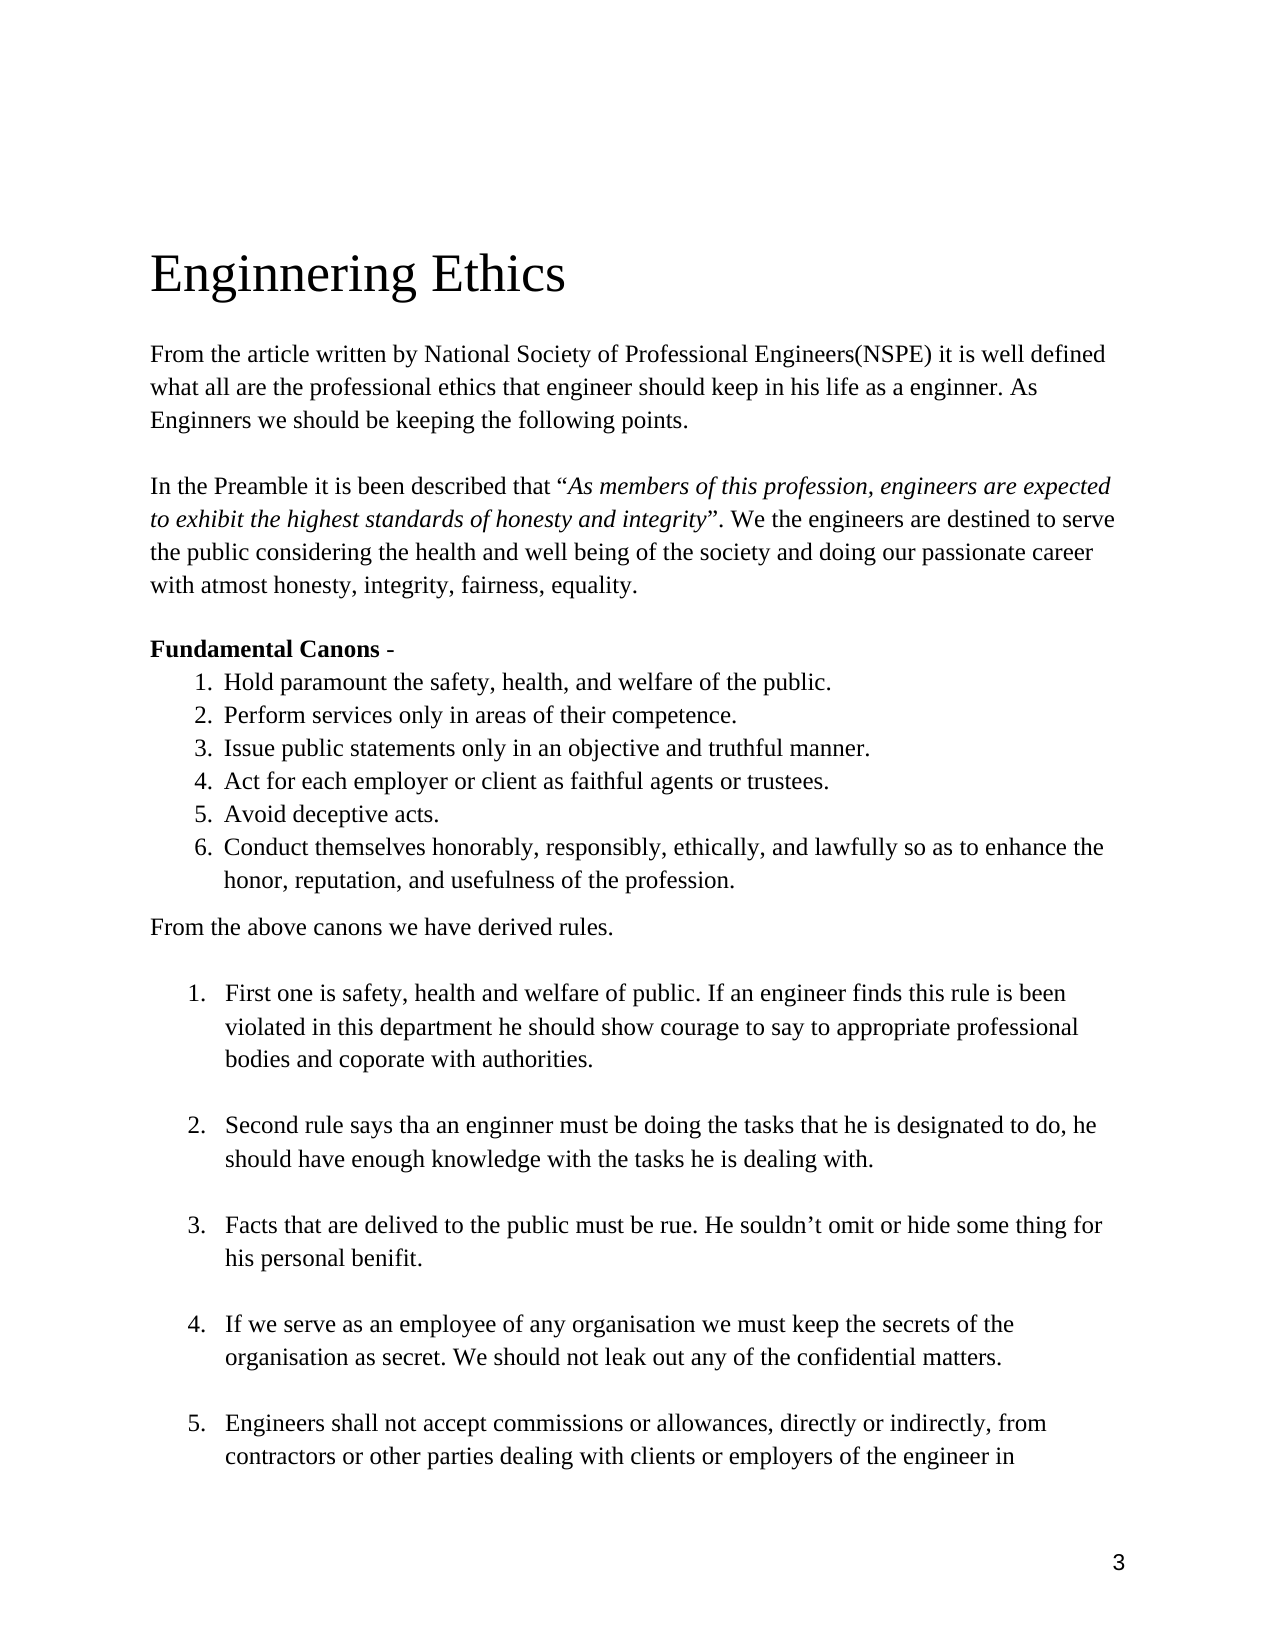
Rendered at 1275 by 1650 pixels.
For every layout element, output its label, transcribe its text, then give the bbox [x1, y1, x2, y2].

list Act for each employer or client as faithful agents or trustees. [194, 766, 1125, 794]
list If we serve as an employee of any organisation we must keep the secrets of the organisation as secret. We should not leak out any of the confidential matters. [187, 1309, 1125, 1371]
list Conduct themselves honorably, responsibly, ethically, and lawfully so as to enhance the honor, reputation, and usefulness of the profession. [194, 832, 1125, 894]
list First one is safety, health and welfare of public. If an engineer finds this rule is been violated in this department he should show courage to say to appropriate professional bodies and coporate with authorities. [187, 978, 1125, 1073]
text Fundamental Canons - [150, 634, 1125, 662]
list Issue public statements only in an objective and truthful manner. [194, 733, 1125, 762]
list Facts that are delived to the public must be rue. He souldn’t omit or hide some thing for his personal benifit. [187, 1210, 1125, 1271]
list Second rule says tha an enginner must be doing the tasks that he is designated to do, he should have enough knowledge with the tasks he is dealing with. [187, 1111, 1125, 1172]
list Hold paramount the safety, health, and welfare of the public. [194, 667, 1125, 696]
list Avoid deceptive acts. [194, 799, 1125, 828]
title Enginnering Ethics [150, 241, 1125, 303]
list Perform services only in areas of their competence. [194, 700, 1125, 728]
text From the article written by National Society of Professional Engineers(NSPE) it is well defined what all are the professional ethics that engineer should keep in his life as a enginner. As Enginners we should be keeping the following points. [150, 339, 1125, 434]
list Engineers shall not accept commissions or allowances, directly or indirectly, from contractors or other parties dealing with clients or employers of the engineer in [187, 1408, 1125, 1469]
text From the above canons we have derived rules. [150, 912, 1125, 941]
text In the Preamble it is been described that “As members of this profession, engineers are expected to exhibit the highest standards of honesty and integrity”. We the engineers are destined to serve the public considering the health and well being of the society and doing our passionate career with atmost honesty, integrity, fairness, equality. [150, 471, 1125, 599]
